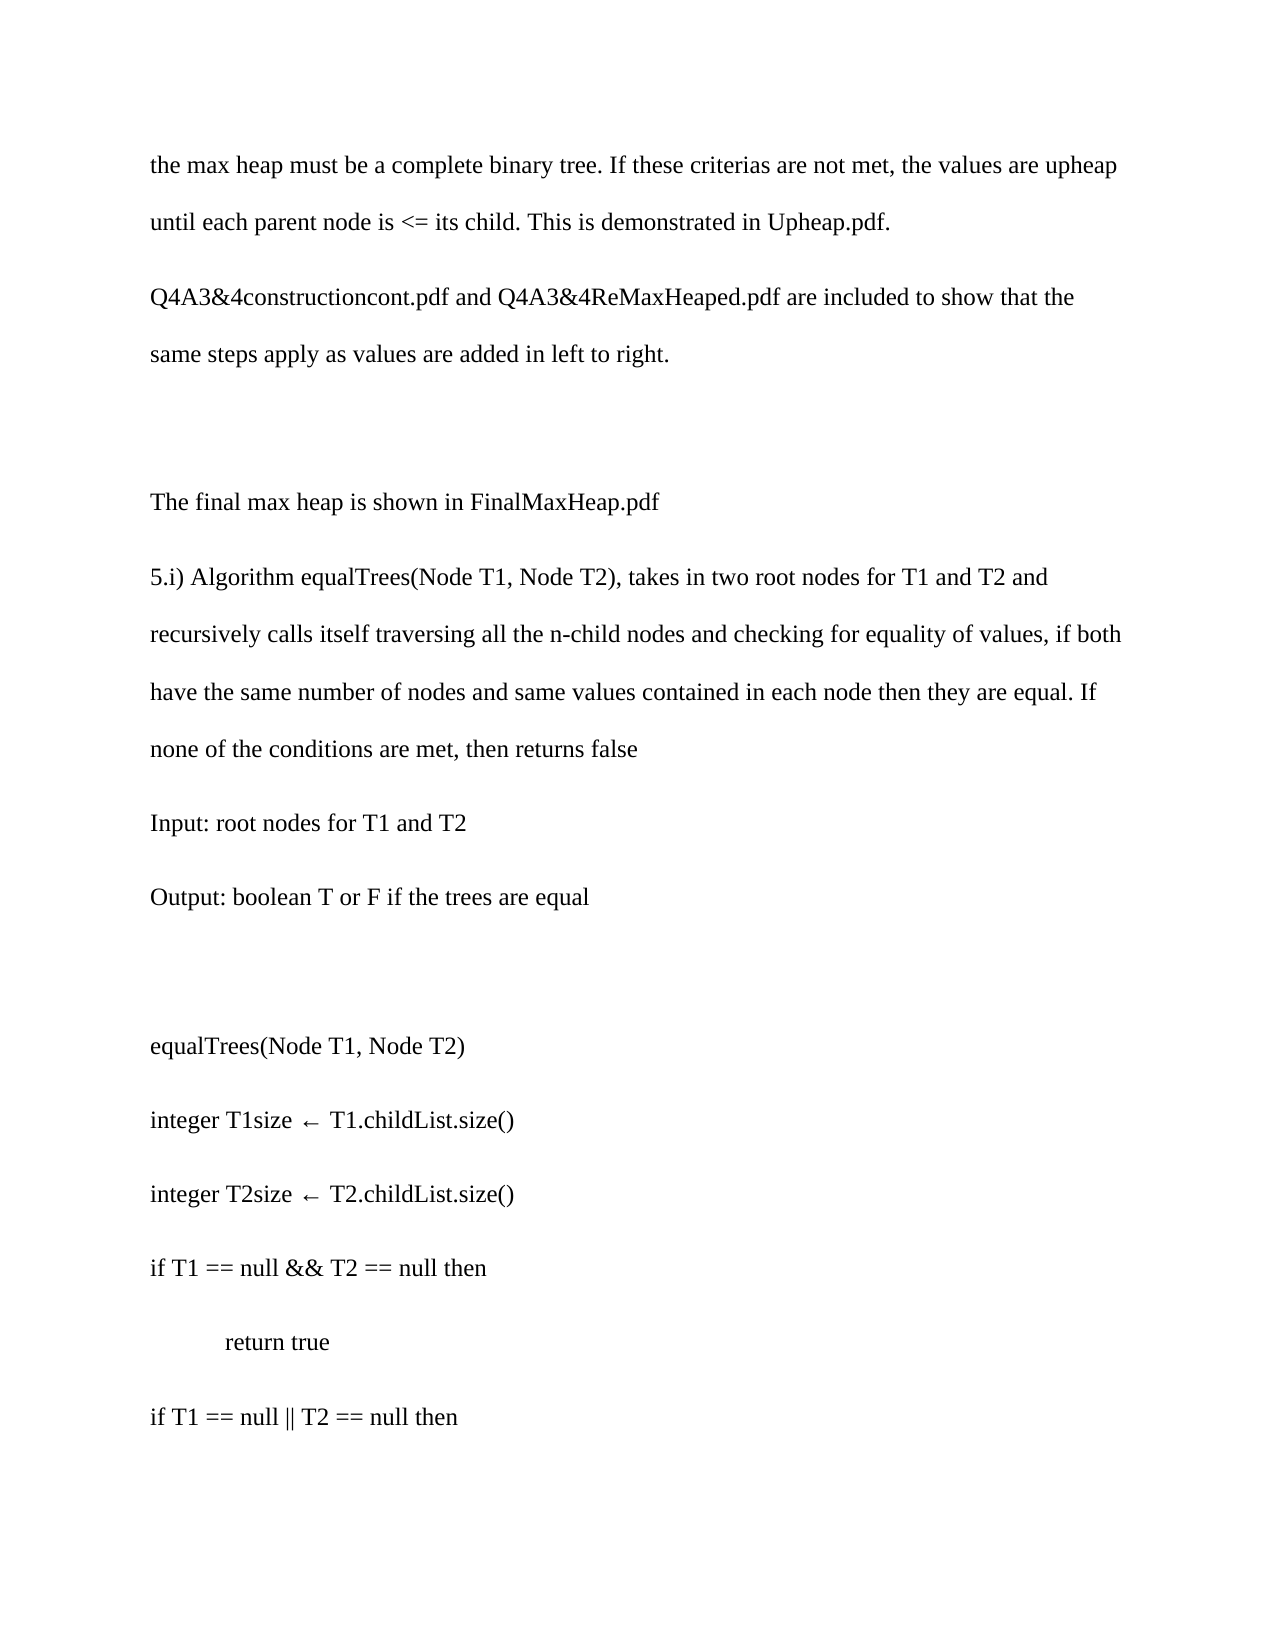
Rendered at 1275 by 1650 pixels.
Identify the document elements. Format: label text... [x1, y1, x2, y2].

text if T1 == null || T2 == null then [150, 1402, 1125, 1430]
text integer T1size ← T1.childList.size() [150, 1105, 1125, 1134]
text 5.i) Algorithm equalTrees(Node T1, Node T2), takes in two root nodes for T1 and T2 and recursively calls itself traversing all the n-child nodes and checking for equality of values, if both have the same number of nodes and same values contained in each node then they are equal. If none of the conditions are met, then returns false [150, 562, 1125, 763]
text return true [150, 1327, 1125, 1356]
text Q4A3&4constructioncont.pdf and Q4A3&4ReMaxHeaped.pdf are included to show that the same steps apply as values are added in left to right. [150, 282, 1125, 368]
text equalTrees(Node T1, Node T2) [150, 1031, 1125, 1059]
text the max heap must be a complete binary tree. If these criterias are not met, the values are upheap until each parent node is <= its child. This is demonstrated in Upheap.pdf. [150, 150, 1125, 236]
text Output: boolean T or F if the trees are equal [150, 882, 1125, 911]
text Input: root nodes for T1 and T2 [150, 808, 1125, 837]
text The final max heap is shown in FinalMaxHeap.pdf [150, 487, 1125, 516]
text if T1 == null && T2 == null then [150, 1253, 1125, 1282]
text integer T2size ← T2.childList.size() [150, 1179, 1125, 1208]
